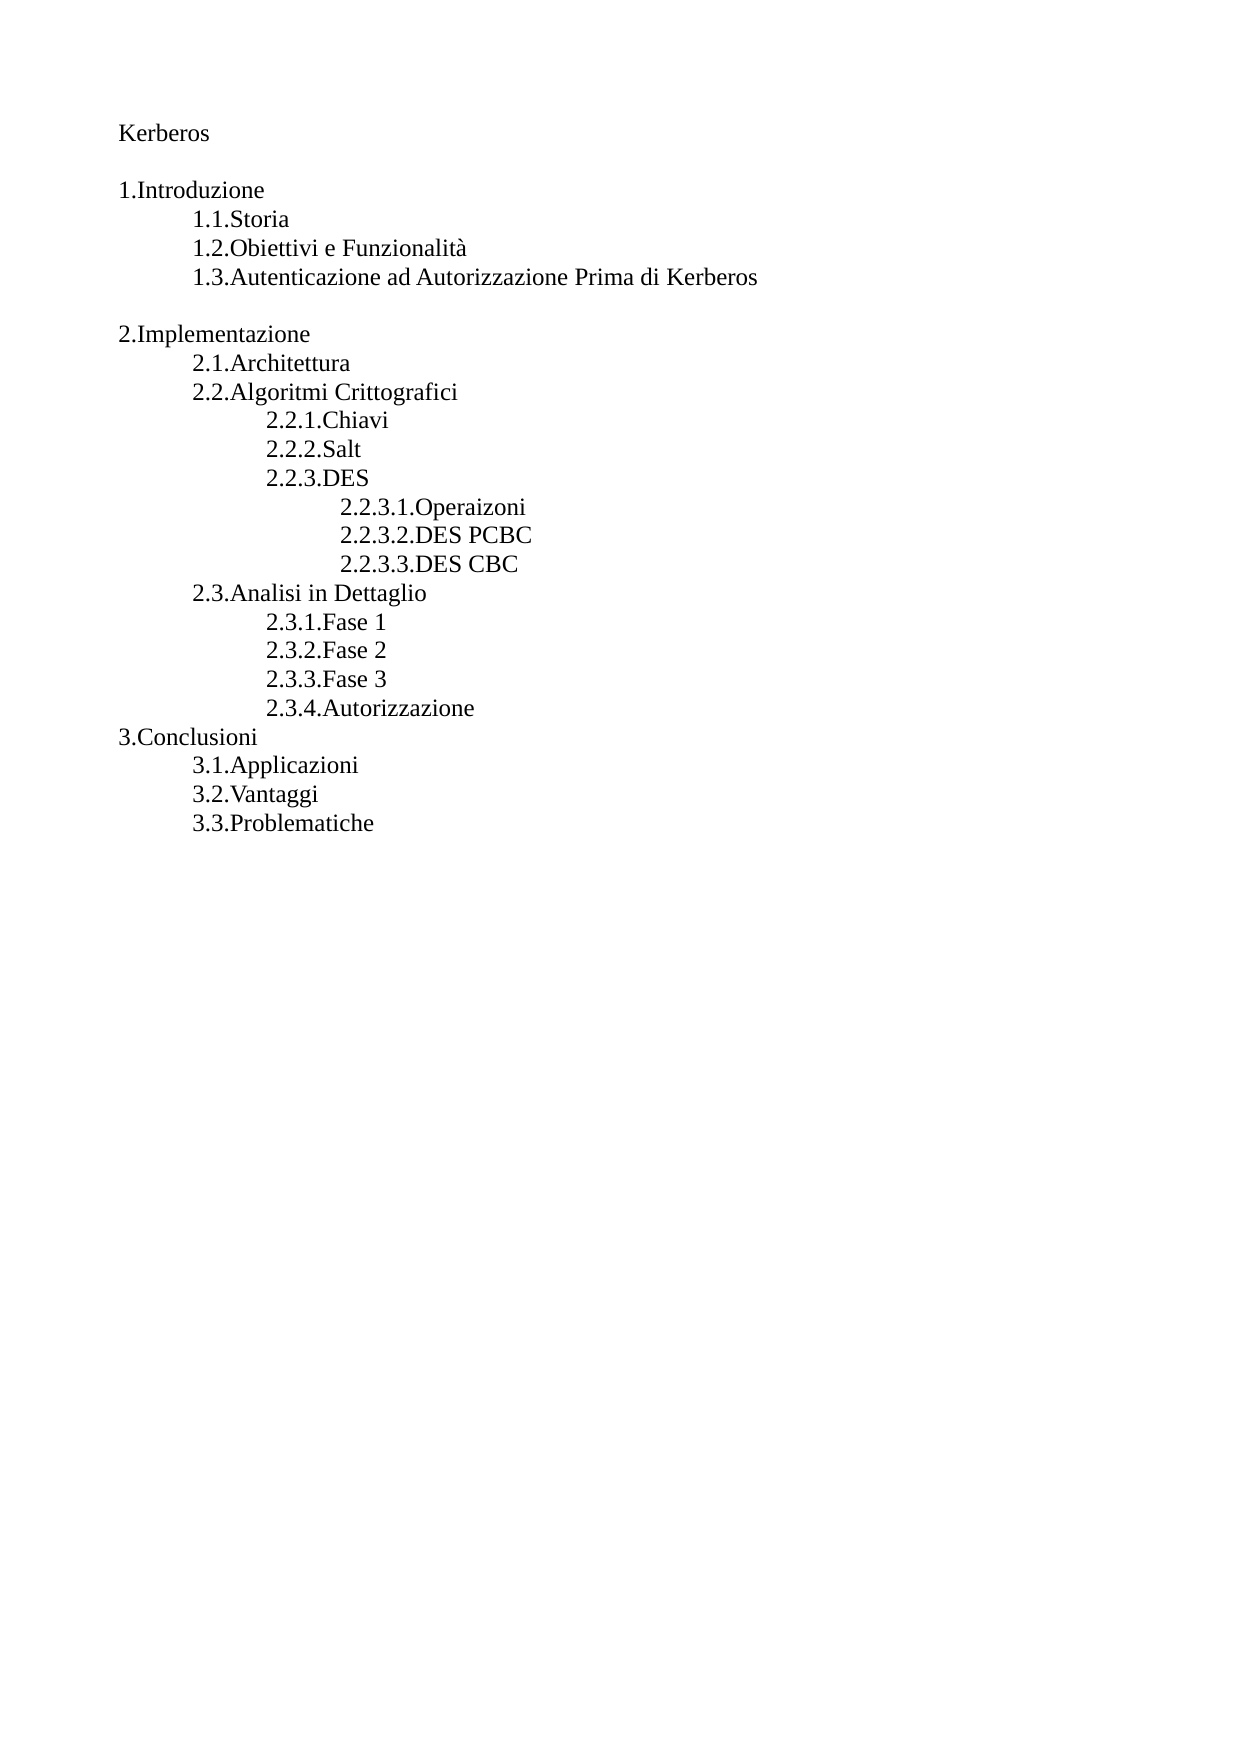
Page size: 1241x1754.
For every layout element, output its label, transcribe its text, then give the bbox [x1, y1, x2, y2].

text 2.2.2.Salt [118, 434, 1122, 463]
text 2.2.3.1.Operaizoni [118, 492, 1122, 521]
text 1.3.Autenticazione ad Autorizzazione Prima di Kerberos [118, 262, 1122, 291]
text 1.1.Storia [118, 204, 1122, 233]
text 1.Introduzione [118, 176, 1122, 204]
text 1.2.Obiettivi e Funzionalità [118, 233, 1122, 262]
text 2.3.Analisi in Dettaglio [118, 578, 1122, 607]
text 2.2.3.2.DES PCBC [118, 521, 1122, 549]
text 2.2.Algoritmi Crittografici [118, 377, 1122, 406]
text 2.3.3.Fase 3 [118, 664, 1122, 693]
text 2.3.2.Fase 2 [118, 636, 1122, 664]
text 3.2.Vantaggi [118, 779, 1122, 808]
text 2.2.3.3.DES CBC [118, 549, 1122, 578]
text 2.2.3.DES [118, 463, 1122, 492]
text 2.2.1.Chiavi [118, 406, 1122, 434]
text 3.3.Problematiche [118, 808, 1122, 837]
text 3.Conclusioni [118, 722, 1122, 751]
text 2.3.4.Autorizzazione [118, 693, 1122, 722]
text 2.1.Architettura [118, 348, 1122, 377]
text 3.1.Applicazioni [118, 751, 1122, 779]
text Kerberos [118, 118, 1122, 147]
text 2.3.1.Fase 1 [118, 607, 1122, 636]
text 2.Implementazione [118, 319, 1122, 348]
